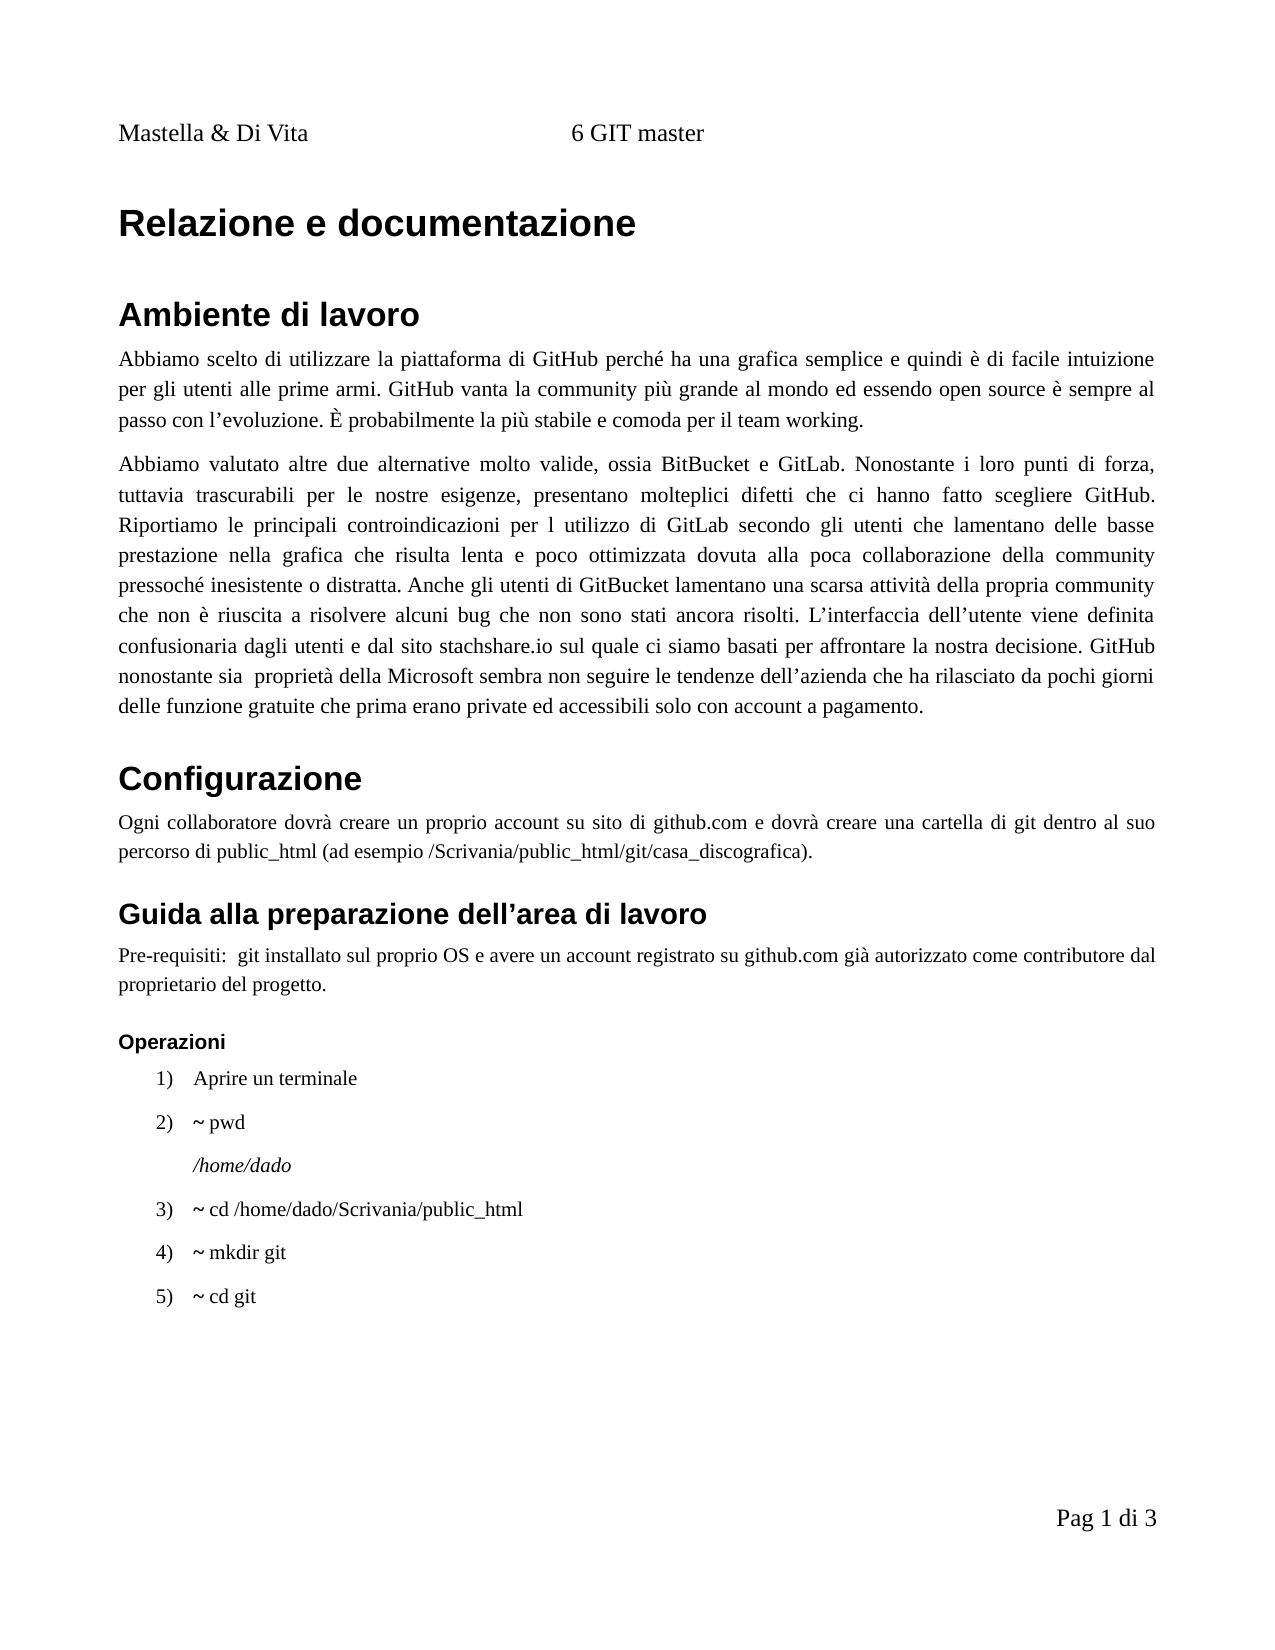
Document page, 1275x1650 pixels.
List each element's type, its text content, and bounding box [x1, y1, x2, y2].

list ~ pwd [156, 1110, 1157, 1134]
text Abbiamo valutato altre due alternative molto valide, ossia BitBucket e GitLab. Nonostante i loro punti di forza, tuttavia trascurabili per le nostre esigenze, presentano molteplici difetti che ci hanno fatto scegliere GitHub. Riportiamo le principali controindicazioni per l utilizzo di GitLab secondo gli utenti che lamentano delle basse prestazione nella grafica che risulta lenta e poco ottimizzata dovuta alla poca collaborazione della community pressoché inesistente o distratta. Anche gli utenti di GitBucket lamentano una scarsa attività della propria community che non è riuscita a risolvere alcuni bug che non sono stati ancora risolti. L’interfaccia dell’utente viene definita confusionaria dagli utenti e dal sito stachshare.io sul quale ci siamo basati per affrontare la nostra decisione. GitHub nonostante sia proprietà della Microsoft sembra non seguire le tendenze dell’azienda che ha rilasciato da pochi giorni delle funzione gratuite che prima erano private ed accessibili solo con account a pagamento. [118, 451, 1157, 718]
list ~ cd /home/dado/Scrivania/public_html [156, 1197, 1157, 1221]
subtitle Guida alla preparazione dell’area di lavoro [118, 897, 1157, 931]
text Abbiamo scelto di utilizzare la piattaforma di GitHub perché ha una grafica semplice e quindi è di facile intuizione per gli utenti alle prime armi. GitHub vanta la community più grande al mondo ed essendo open source è sempre al passo con l’evoluzione. È probabilmente la più stabile e comoda per il team working. [118, 346, 1157, 432]
text Ogni collaboratore dovrà creare un proprio account su sito di github.com e dovrà creare una cartella di git dentro al suo percorso di public_html (ad esempio /Scrivania/public_html/git/casa_discografica). [118, 810, 1157, 863]
list ~ mkdir git [156, 1240, 1157, 1264]
subtitle Operazioni [118, 1030, 1157, 1054]
list ~ cd git [156, 1283, 1157, 1308]
text Pre-requisiti: git installato sul proprio OS e avere un account registrato su github.com già autorizzato come contributore dal proprietario del progetto. [118, 943, 1157, 996]
list Aprire un terminale [156, 1066, 1157, 1090]
list /home/dado [156, 1153, 1157, 1177]
subtitle Ambiente di lavoro [118, 295, 1157, 334]
subtitle Configurazione [118, 759, 1157, 797]
subtitle Relazione e documentazione [118, 201, 1157, 245]
